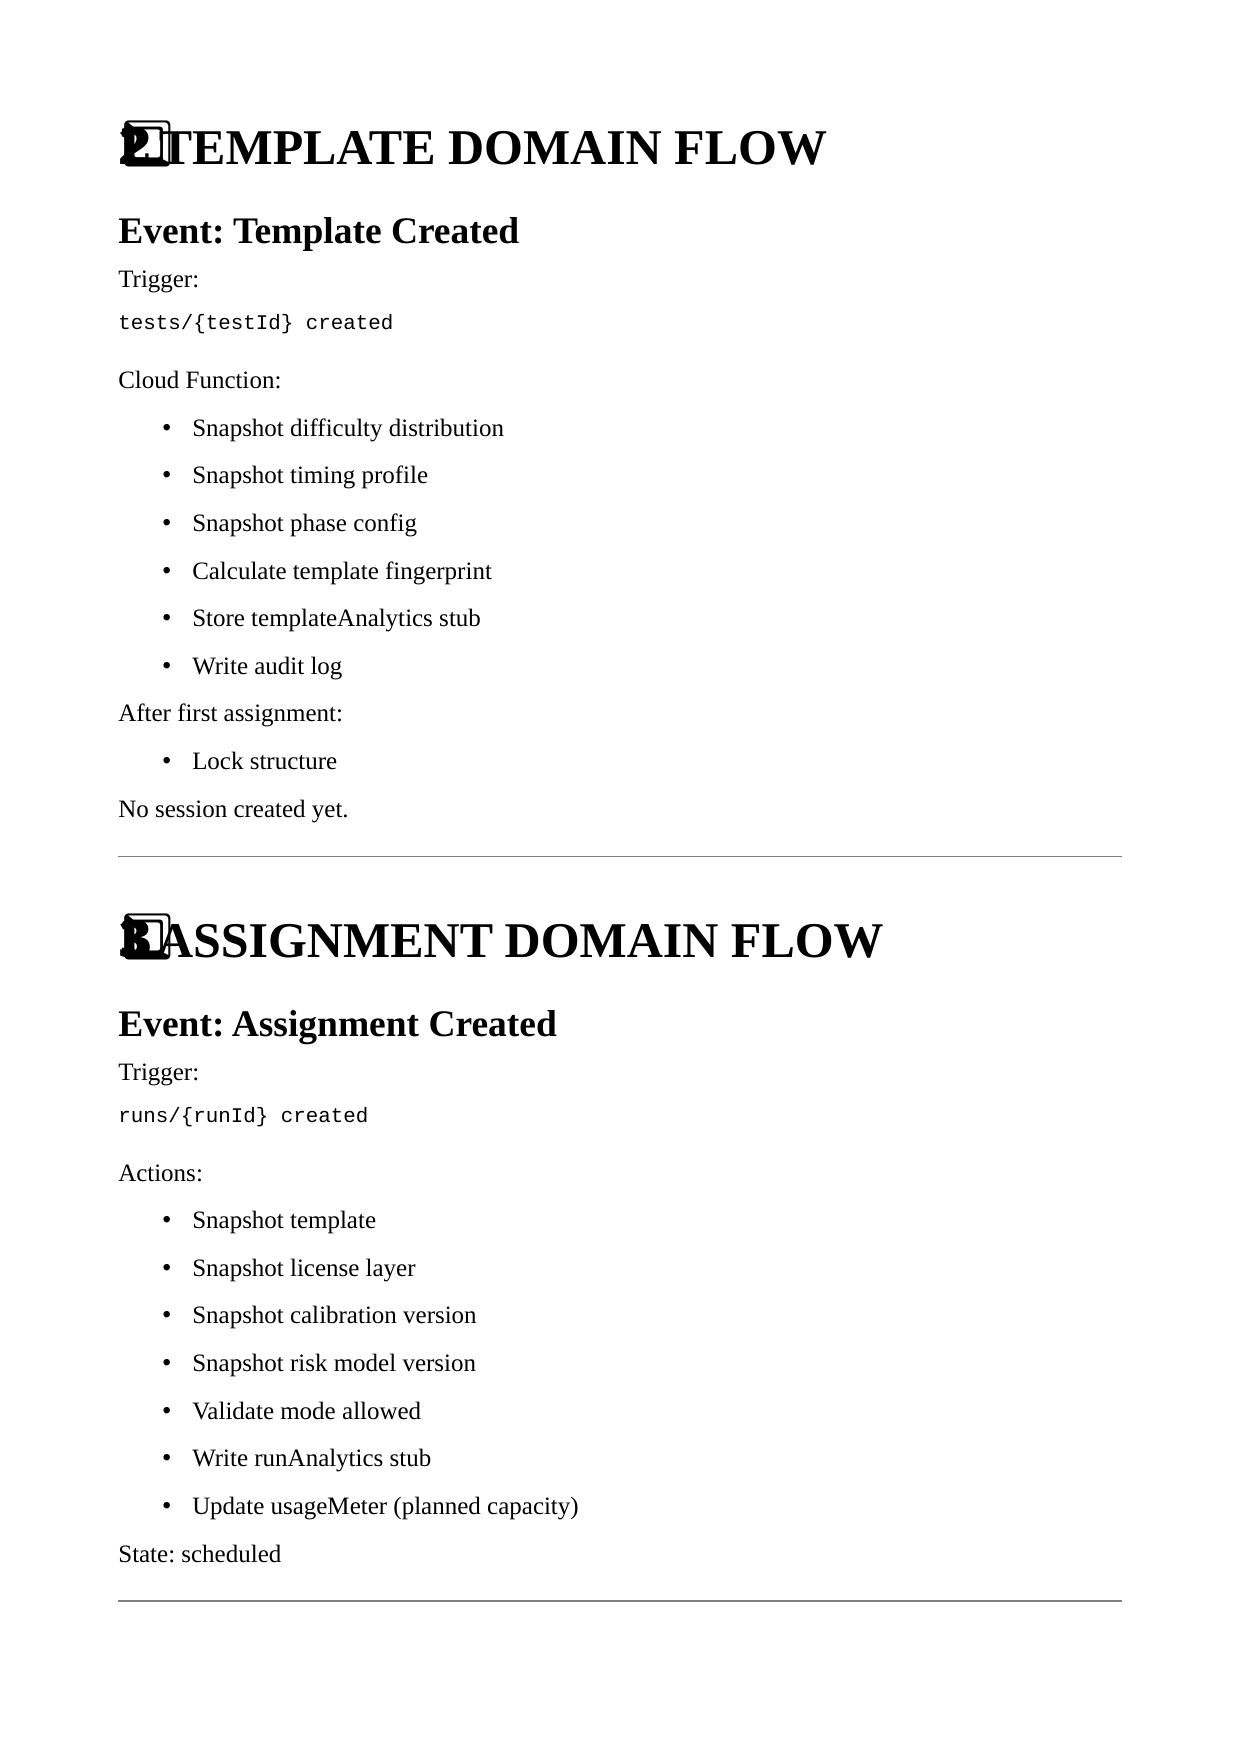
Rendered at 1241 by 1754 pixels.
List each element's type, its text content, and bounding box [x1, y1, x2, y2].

subtitle Event: Template Created [118, 209, 1122, 252]
subtitle Event: Assignment Created [118, 1001, 1122, 1044]
text runs/{runId} created [118, 1105, 1122, 1128]
list Snapshot phase config [162, 508, 1122, 537]
list Write runAnalytics stub [162, 1443, 1122, 1472]
list Lock structure [162, 746, 1122, 775]
list Snapshot difficulty distribution [162, 413, 1122, 442]
list Snapshot calibration version [162, 1301, 1122, 1329]
text No session created yet. [118, 794, 1122, 822]
list Snapshot risk model version [162, 1348, 1122, 1377]
list Store templateAnalytics stub [162, 603, 1122, 632]
text After first assignment: [118, 698, 1122, 727]
subtitle 2️⃣ TEMPLATE DOMAIN FLOW [118, 118, 1122, 176]
list Write audit log [162, 651, 1122, 680]
text Actions: [118, 1158, 1122, 1187]
list Snapshot license layer [162, 1253, 1122, 1282]
text Trigger: [118, 1057, 1122, 1086]
list Snapshot timing profile [162, 461, 1122, 489]
text State: scheduled [118, 1539, 1122, 1567]
list Update usageMeter (planned capacity) [162, 1491, 1122, 1520]
text tests/{testId} created [118, 312, 1122, 336]
text Trigger: [118, 264, 1122, 293]
subtitle 3️⃣ ASSIGNMENT DOMAIN FLOW [118, 911, 1122, 968]
list Validate mode allowed [162, 1396, 1122, 1424]
list Snapshot template [162, 1205, 1122, 1234]
list Calculate template fingerprint [162, 556, 1122, 584]
text Cloud Function: [118, 365, 1122, 394]
